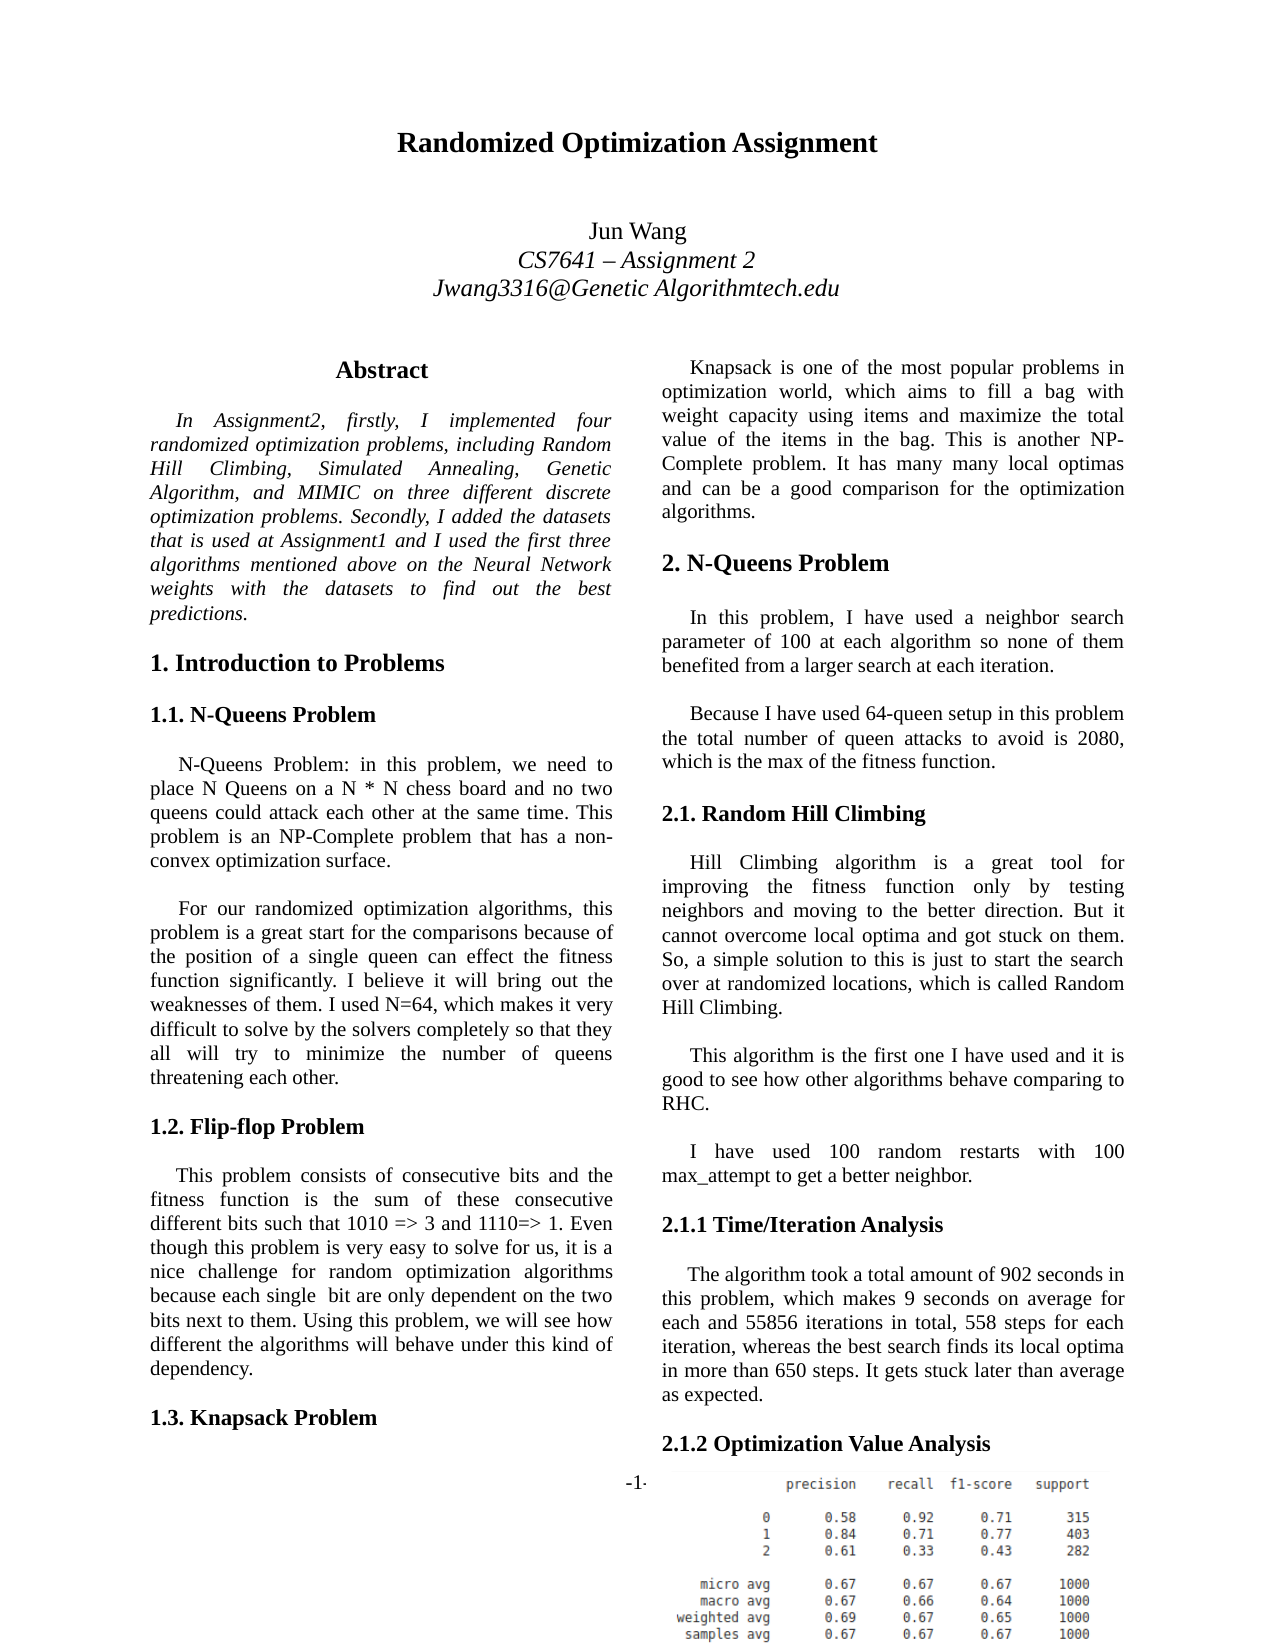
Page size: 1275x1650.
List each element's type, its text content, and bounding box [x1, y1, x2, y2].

text The algorithm took a total amount of 902 seconds in this problem, which makes 9 seconds on average for each and 55856 iterations in total, 558 steps for each iteration, whereas the best search finds its local optima in more than 650 steps. It gets stuck later than average as expected. [662, 1262, 1125, 1406]
text I have used 100 random restarts with 100 max_attempt to get a better neighbor. [662, 1139, 1125, 1187]
subtitle 1.1. N-Queens Problem [150, 701, 614, 728]
text Jwang3316@Genetic Algorithmtech.edu [150, 273, 1125, 302]
text CS7641 – Assignment 2 [150, 245, 1125, 273]
text Jun Wang [150, 216, 1125, 245]
text Randomized Optimization Assignment [150, 125, 1125, 158]
text Hill Climbing algorithm is a great tool for improving the fitness function only by testing neighbors and moving to the better direction. But it cannot overcome local optima and got stuck on them. So, a simple solution to this is just to start the search over at randomized locations, which is called Random Hill Climbing. [662, 850, 1125, 1019]
subtitle 1. Introduction to Problems [150, 648, 614, 677]
text This algorithm is the first one I have used and it is good to see how other algorithms behave comparing to RHC. [662, 1043, 1125, 1115]
text For our randomized optimization algorithms, this problem is a great start for the comparisons because of the position of a single queen can effect the fitness function significantly. I believe it will bring out the weaknesses of them. I used N=64, which makes it very difficult to solve by the solvers completely so that they all will try to minimize the number of queens threatening each other. [150, 896, 614, 1089]
text 2.1.2 Optimization Value Analysis [662, 1430, 1125, 1456]
text In Assignment2, firstly, I implemented four randomized optimization problems, including Random Hill Climbing, Simulated Annealing, Genetic Algorithm, and MIMIC on three different discrete optimization problems. Secondly, I added the datasets that is used at Assignment1 and I used the first three algorithms mentioned above on the Neural Network weights with the datasets to find out the best predictions. [150, 408, 614, 624]
subtitle 2.1. Random Hill Climbing [662, 800, 1125, 826]
text N-Queens Problem: in this problem, we need to place N Queens on a N * N chess board and no two queens could attack each other at the same time. This problem is an NP-Complete problem that has a non-convex optimization surface. [150, 752, 614, 872]
text In this problem, I have used a neighbor search parameter of 100 at each algorithm so none of them benefited from a larger search at each iteration. [662, 605, 1125, 677]
subtitle 1.2. Flip-flop Problem [150, 1113, 614, 1139]
subtitle 2. N-Queens Problem [662, 548, 1125, 576]
subtitle 1.3. Knapsack Problem [150, 1404, 614, 1430]
title Abstract [150, 355, 614, 384]
text This problem consists of consecutive bits and the fitness function is the sum of these consecutive different bits such that 1010 => 3 and 1110=> 1. Even though this problem is very easy to solve for us, it is a nice challenge for random optimization algorithms because each single bit are only dependent on the two bits next to them. Using this problem, we will see how different the algorithms will behave under this kind of dependency. [150, 1163, 614, 1380]
text 2.1.1 Time/Iteration Analysis [662, 1211, 1125, 1238]
text Knapsack is one of the most popular problems in optimization world, which aims to fill a bag with weight capacity using items and maximize the total value of the items in the bag. This is another NP-Complete problem. It has many many local optimas and can be a good comparison for the optimization algorithms. [662, 355, 1125, 523]
text Because I have used 64-queen setup in this problem the total number of queen attacks to avoid is 2080, which is the max of the fitness function. [662, 701, 1125, 773]
